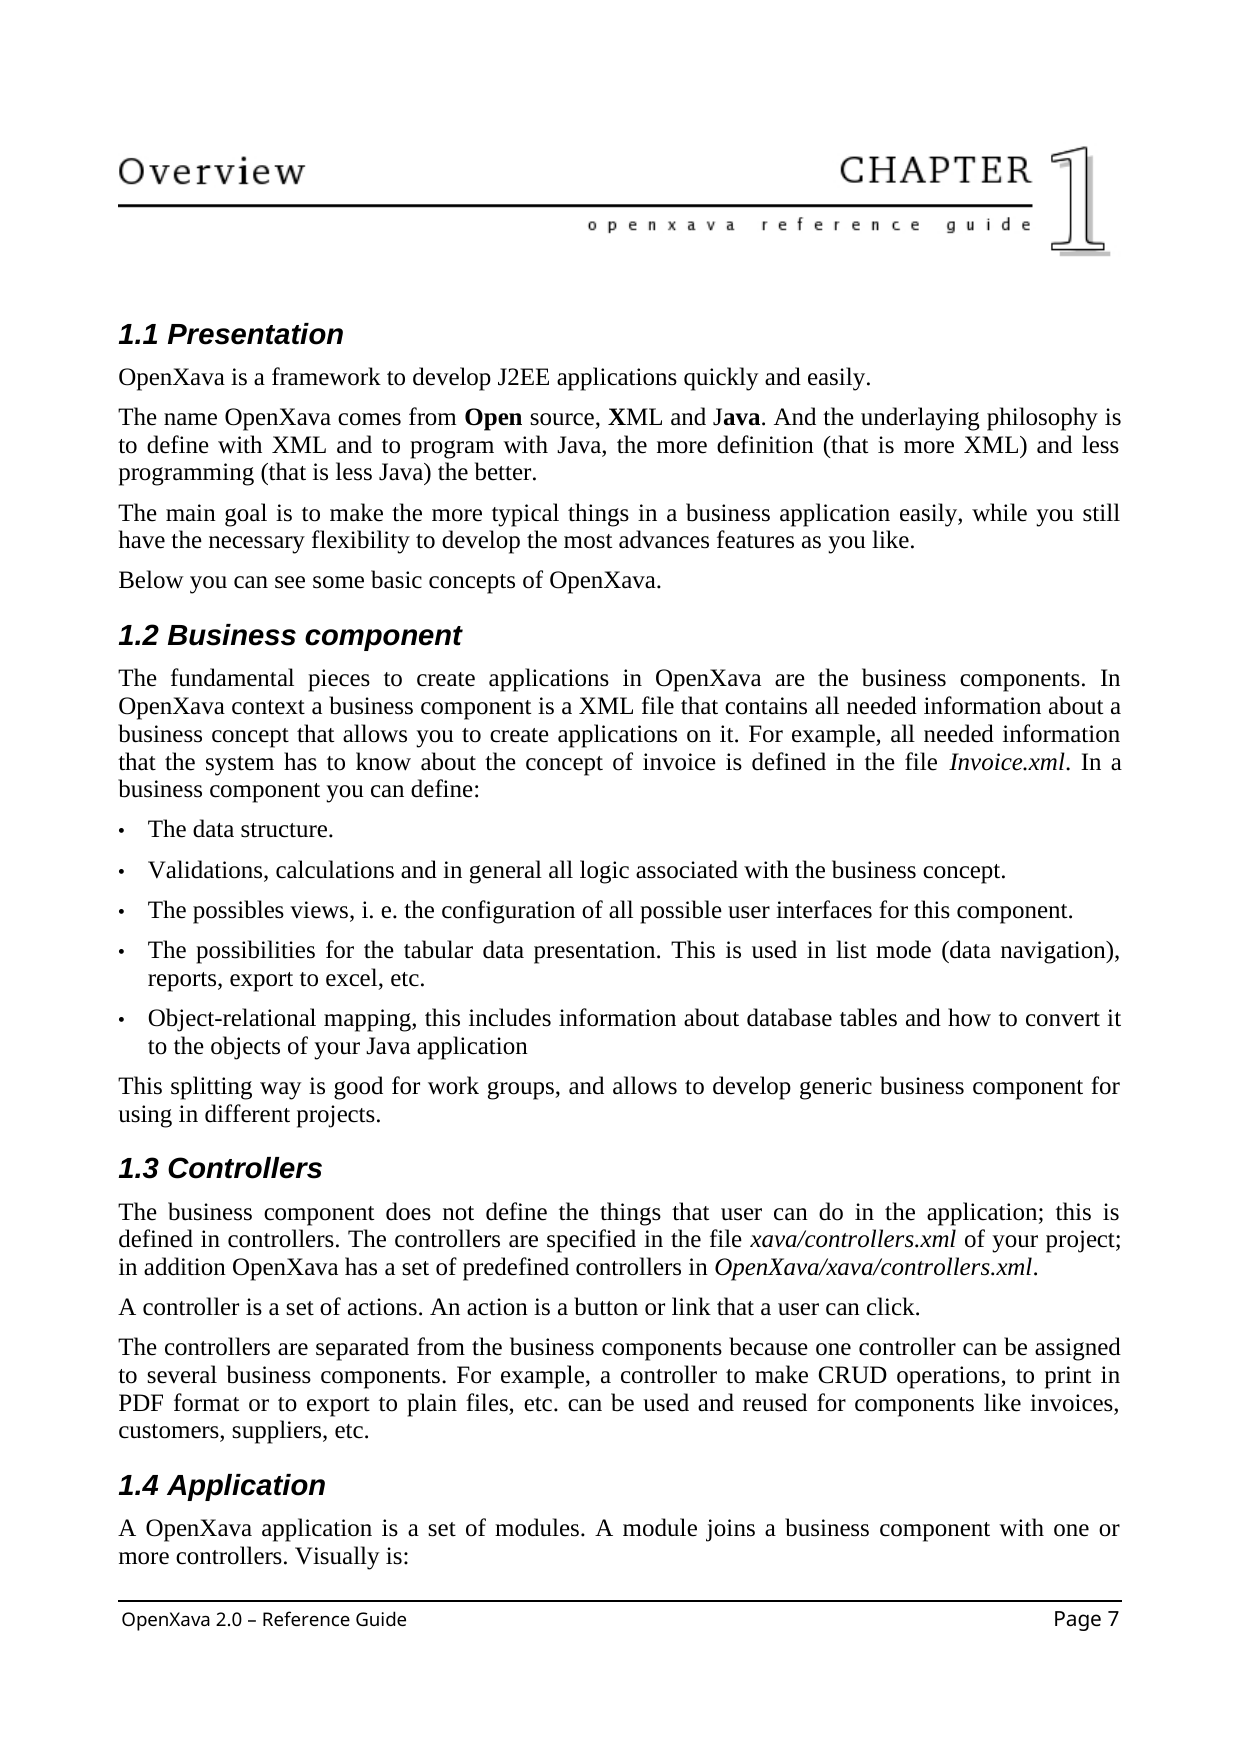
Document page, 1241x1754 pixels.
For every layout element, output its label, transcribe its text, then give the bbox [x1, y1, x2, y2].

text Below you can see some basic concepts of OpenXava. [118, 567, 1122, 594]
list Object-relational mapping, this includes information about database tables and how to convert it to the objects of your Java application [118, 1004, 1122, 1059]
subtitle Overview [118, 288, 1122, 293]
subtitle Application [118, 1469, 1122, 1502]
text The main goal is to make the more typical things in a business application easily, while you still have the necessary flexibility to develop the most advances features as you like. [118, 499, 1122, 554]
subtitle Presentation [118, 318, 1122, 350]
text OpenXava is a framework to develop J2EE applications quickly and easily. [118, 363, 1122, 391]
text A controller is a set of actions. An action is a button or link that a user can click. [118, 1293, 1122, 1321]
subtitle Controllers [118, 1152, 1122, 1185]
subtitle Business component [118, 619, 1122, 652]
list The data structure. [118, 816, 1122, 843]
picture [118, 118, 1122, 288]
text A OpenXava application is a set of modules. A module joins a business component with one or more controllers. Visually is: [118, 1514, 1122, 1570]
list The possibilities for the tabular data presentation. This is used in list mode (data navigation), reports, export to excel, etc. [118, 936, 1122, 992]
list Validations, calculations and in general all logic associated with the business concept. [118, 856, 1122, 883]
text The business component does not define the things that user can do in the application; this is defined in controllers. The controllers are specified in the file xava/controllers.xml of your project; in addition OpenXava has a set of predefined controllers in OpenXava/xava/controllers.xml. [118, 1198, 1122, 1281]
text The name OpenXava comes from Open source, XML and Java. And the underlaying philosophy is to define with XML and to program with Java, the more definition (that is more XML) and less programming (that is less Java) the better. [118, 403, 1122, 486]
text The fundamental pieces to create applications in OpenXava are the business components. In OpenXava context a business component is a XML file that contains all needed information about a business concept that allows you to create applications on it. For example, all needed information that the system has to know about the concept of invoice is defined in the file Invoice.xml. In a business component you can define: [118, 664, 1122, 803]
list The possibles views, i. e. the configuration of all possible user interfaces for this component. [118, 896, 1122, 924]
text The controllers are separated from the business components because one controller can be assigned to several business components. For example, a controller to make CRUD operations, to print in PDF format or to export to plain files, etc. can be used and reused for components like invoices, customers, suppliers, etc. [118, 1333, 1122, 1444]
text This splitting way is good for work groups, and allows to develop generic business component for using in different projects. [118, 1072, 1122, 1127]
